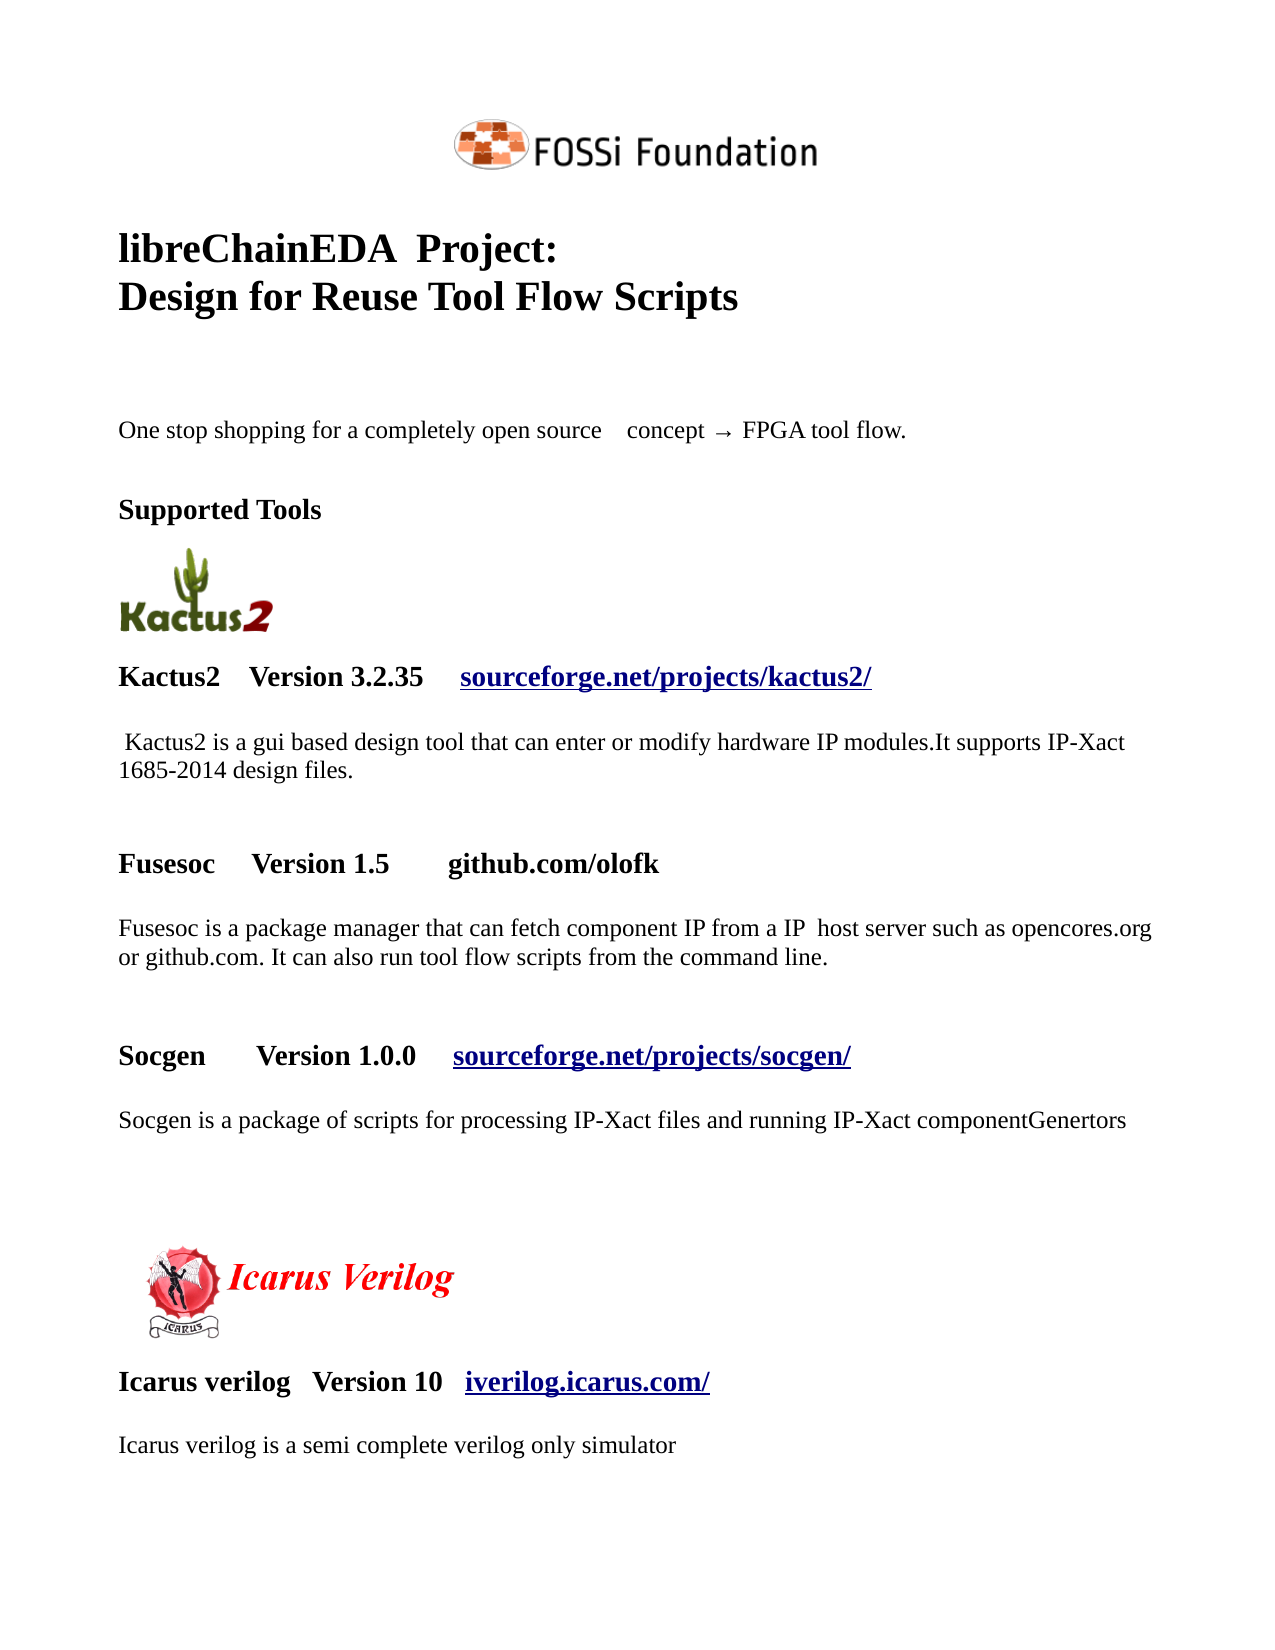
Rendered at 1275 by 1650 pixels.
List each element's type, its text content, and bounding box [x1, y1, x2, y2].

text Fusesoc is a package manager that can fetch component IP from a IP host server such as opencores.org or github.com. It can also run tool flow scripts from the command line. [118, 913, 1157, 971]
text Icarus verilog is a semi complete verilog only simulator [118, 1431, 1157, 1459]
text Socgen Version 1.0.0 sourceforge.net/projects/socgen/ [118, 1038, 1157, 1072]
text Design for Reuse Tool Flow Scripts [118, 271, 1157, 319]
text Kactus2 Version 3.2.35 sourceforge.net/projects/kactus2/ [118, 659, 1157, 693]
text One stop shopping for a completely open source concept → FPGA tool flow. [118, 415, 1157, 444]
text Fusesoc Version 1.5 github.com/olofk [118, 846, 1157, 880]
text Icarus verilog Version 10 iverilog.icarus.com/ [118, 1364, 1157, 1397]
picture [116, 547, 275, 634]
picture [139, 1237, 477, 1344]
picture [452, 118, 823, 172]
text Supported Tools [118, 492, 1157, 525]
text Kactus2 is a gui based design tool that can enter or modify hardware IP modules.It supports IP-Xact 1685-2014 design files. [118, 727, 1157, 784]
text libreChainEDA Project: [118, 223, 1157, 271]
text Socgen is a package of scripts for processing IP-Xact files and running IP-Xact componentGenertors [118, 1105, 1157, 1134]
